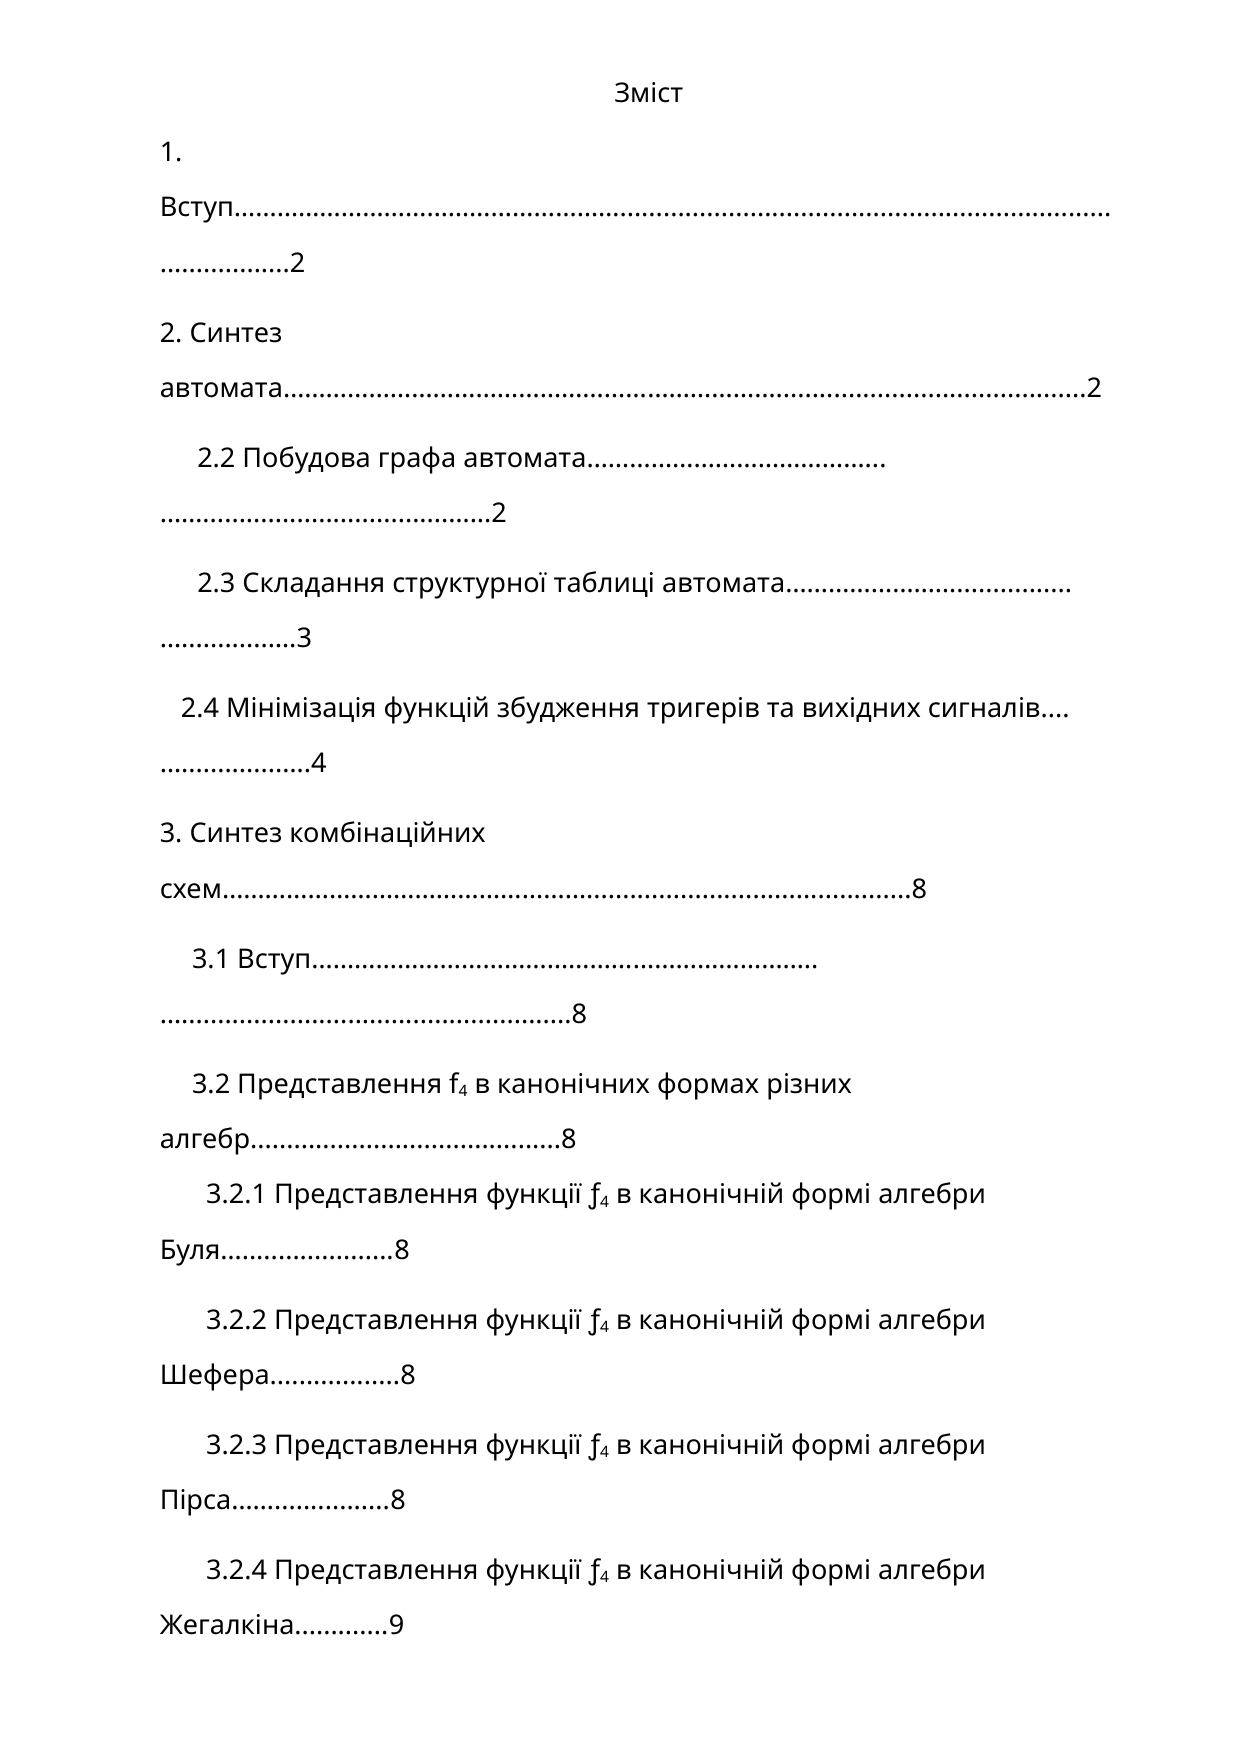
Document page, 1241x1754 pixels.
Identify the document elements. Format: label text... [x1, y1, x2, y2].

text 1. Вступ………………………………………………......................................................................................2 [159, 132, 1114, 280]
text 3.2.4 Представлення функції ƒ4 в канонічній формі алгебри Жегалкіна.............9 [159, 1551, 1114, 1643]
text 2.4 Мінімізація функцій збудження тригерів та вихідних сигналів....…..............….4 [159, 689, 1114, 781]
text Зміст [148, 74, 1149, 111]
text 3.1 Вступ……………………………………………………………..…......................................................8 [159, 939, 1114, 1031]
text 3.2.2 Представлення функції ƒ4 в канонічній формі алгебри Шефера..................8 [159, 1300, 1114, 1392]
text 3.2 Представлення f4 в канонічних формах різних алгебр...........................................8 [159, 1064, 1114, 1156]
text 2.2 Побудова графа автомата…………………………………...……..................................…...2 [159, 438, 1114, 530]
text 3.2.1 Представлення функції ƒ4 в канонічній формі алгебри Буля….....................8 [159, 1175, 1114, 1267]
text 3. Синтез комбінаційних схем…………………………………………….............................................8 [159, 814, 1114, 906]
text 3.2.3 Представлення функції ƒ4 в канонічній формі алгебри Пірса……................8 [159, 1425, 1114, 1517]
text 2.3 Складання структурної таблиці автомата……………………................…............….3 [159, 563, 1114, 656]
text 2. Синтез автомата……………………………………………………………...........................................2 [159, 313, 1114, 405]
